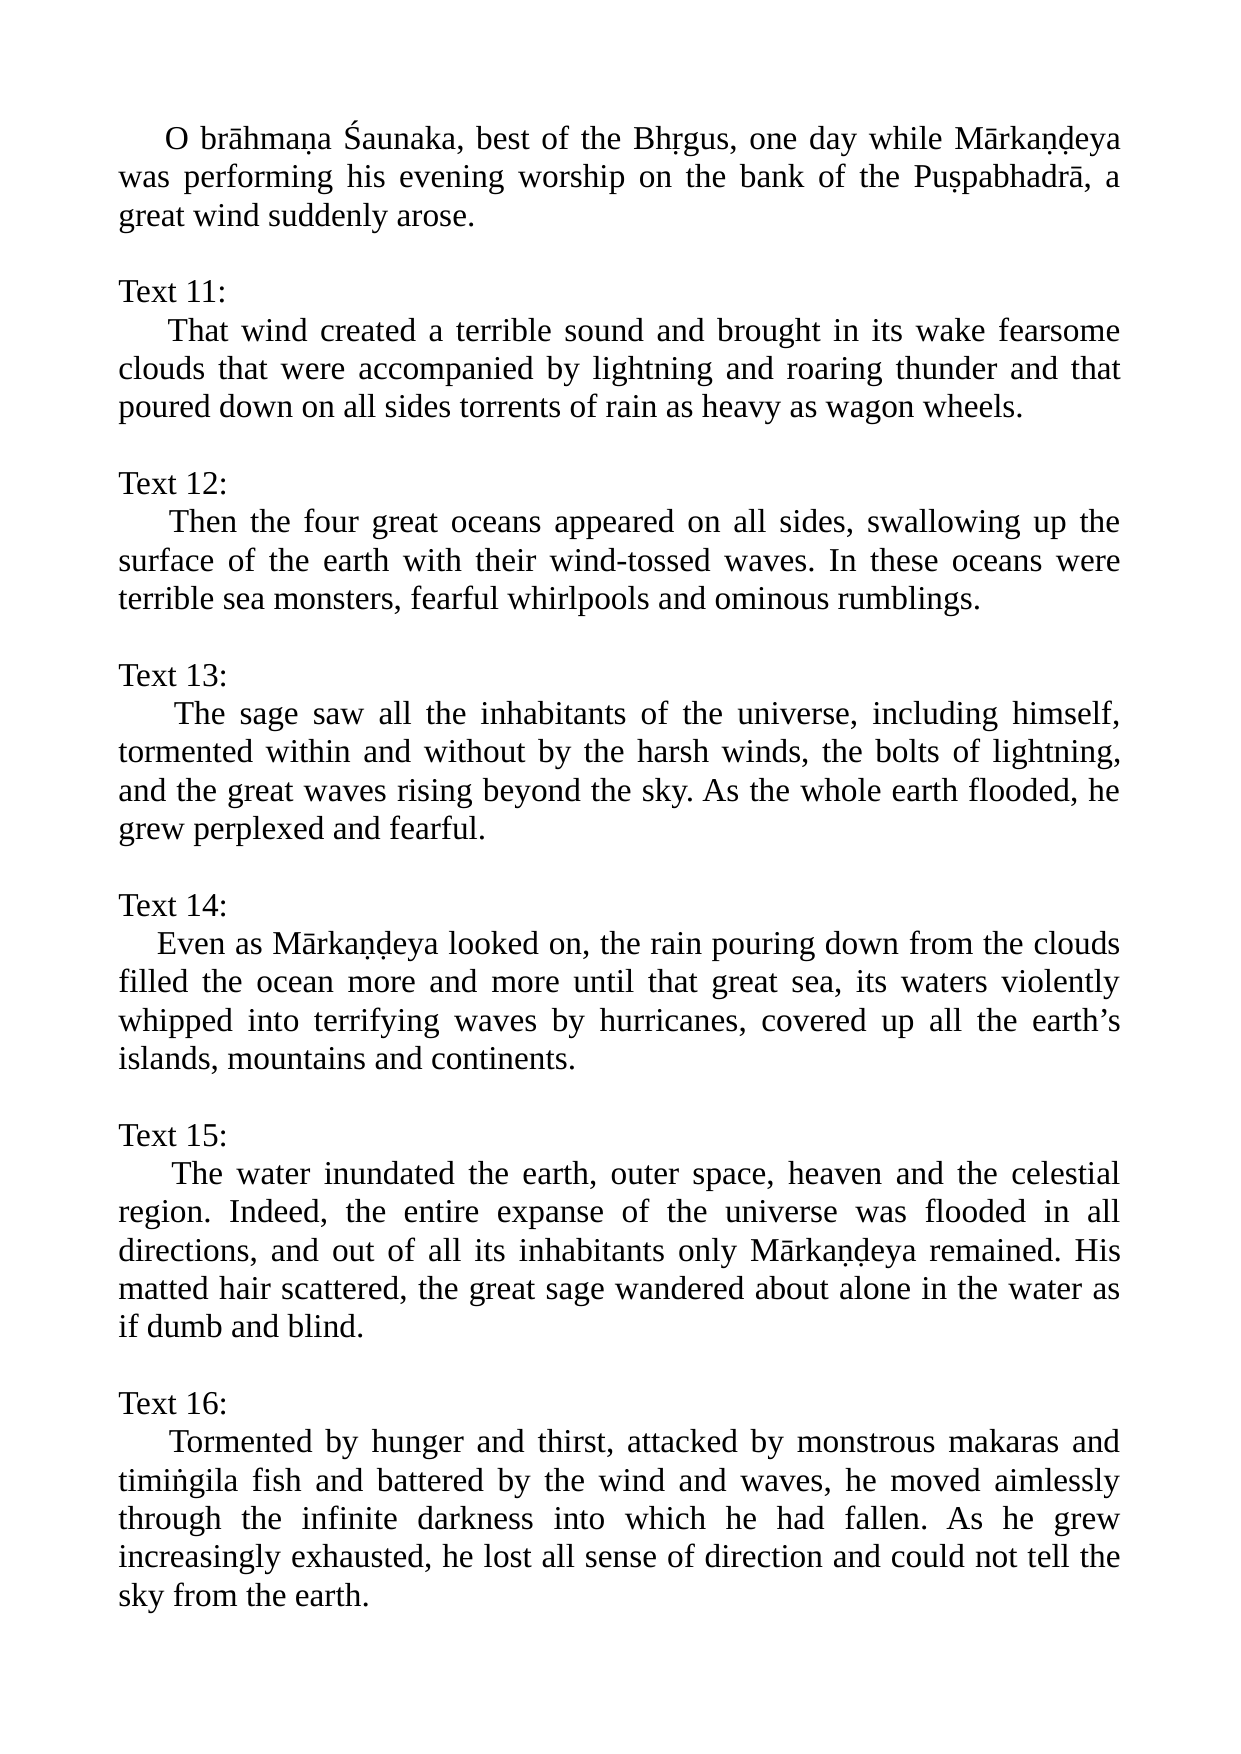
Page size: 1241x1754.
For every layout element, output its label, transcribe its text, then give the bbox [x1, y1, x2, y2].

text Tormented by hunger and thirst, attacked by monstrous makaras and timiṅgila fish and battered by the wind and waves, he moved aimlessly through the infinite darkness into which he had fallen. As he grew increasingly exhausted, he lost all sense of direction and could not tell the sky from the earth. [118, 1421, 1122, 1613]
text That wind created a terrible sound and brought in its wake fearsome clouds that were accompanied by lightning and roaring thunder and that poured down on all sides torrents of rain as heavy as wagon wheels. [118, 310, 1122, 425]
text Text 13: [118, 655, 1122, 693]
text O brāhmaṇa Śaunaka, best of the Bhṛgus, one day while Mārkaṇḍeya was performing his evening worship on the bank of the Puṣpabhadrā, a great wind suddenly arose. [118, 118, 1122, 233]
text Then the four great oceans appeared on all sides, swallowing up the surface of the earth with their wind-tossed waves. In these oceans were terrible sea monsters, fearful whirlpools and ominous rumblings. [118, 501, 1122, 616]
text Even as Mārkaṇḍeya looked on, the rain pouring down from the clouds filled the ocean more and more until that great sea, its waters violently whipped into terrifying waves by hurricanes, covered up all the earth’s islands, mountains and continents. [118, 923, 1122, 1076]
text The sage saw all the inhabitants of the universe, including himself, tormented within and without by the harsh winds, the bolts of lightning, and the great waves rising beyond the sky. As the whole earth flooded, he grew perplexed and fearful. [118, 693, 1122, 846]
text Text 11: [118, 271, 1122, 310]
text Text 16: [118, 1383, 1122, 1421]
text The water inundated the earth, outer space, heaven and the celestial region. Indeed, the entire expanse of the universe was flooded in all directions, and out of all its inhabitants only Mārkaṇḍeya remained. His matted hair scattered, the great sage wandered about alone in the water as if dumb and blind. [118, 1153, 1122, 1345]
text Text 14: [118, 885, 1122, 923]
text Text 15: [118, 1115, 1122, 1153]
text Text 12: [118, 463, 1122, 501]
